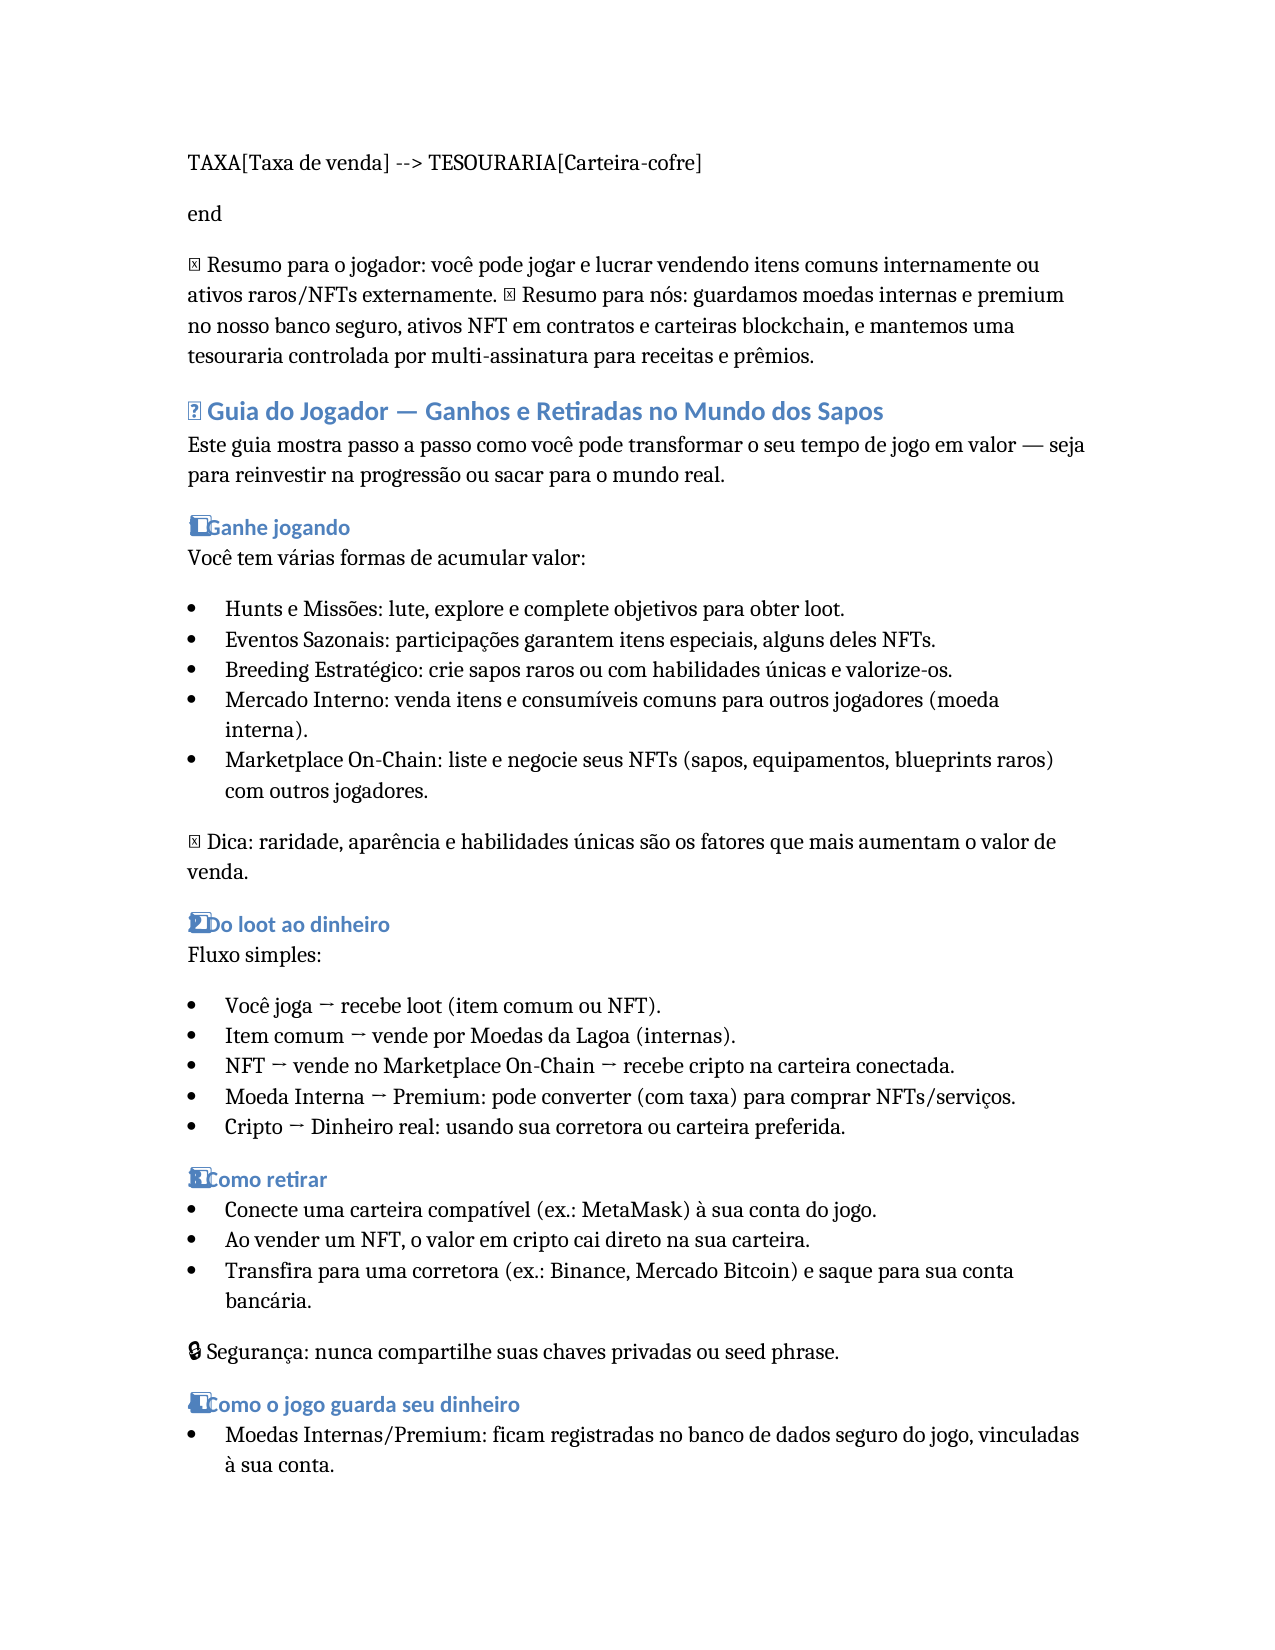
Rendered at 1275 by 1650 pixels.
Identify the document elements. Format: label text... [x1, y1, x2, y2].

list Hunts e Missões: lute, explore e complete objetivos para obter loot. [187, 596, 1087, 622]
text 💡 Dica: raridade, aparência e habilidades únicas são os fatores que mais aumentam o valor de venda. [187, 828, 1087, 885]
list Conecte uma carteira compatível (ex.: MetaMask) à sua conta do jogo. [187, 1197, 1087, 1223]
list Mercado Interno: venda itens e consumíveis comuns para outros jogadores (moeda interna). [187, 687, 1087, 743]
subtitle 4️⃣ Como o jogo guarda seu dinheiro [187, 1390, 1087, 1418]
list Marketplace On‑Chain: liste e negocie seus NFTs (sapos, equipamentos, blueprints raros) com outros jogadores. [187, 747, 1087, 804]
subtitle 1️⃣ Ganhe jogando [187, 513, 1087, 541]
list Item comum → vende por Moedas da Lagoa (internas). [187, 1023, 1087, 1049]
text TAXA[Taxa de venda] --> TESOURARIA[Carteira‑cofre] [187, 150, 1087, 176]
text Você tem várias formas de acumular valor: [187, 545, 1087, 571]
list Moedas Internas/Premium: ficam registradas no banco de dados seguro do jogo, vinculadas à sua conta. [187, 1422, 1087, 1478]
text 🔒 Segurança: nunca compartilhe suas chaves privadas ou seed phrase. [187, 1339, 1087, 1365]
list Eventos Sazonais: participações garantem itens especiais, alguns deles NFTs. [187, 626, 1087, 653]
list Ao vender um NFT, o valor em cripto cai direto na sua carteira. [187, 1227, 1087, 1253]
list Você joga → recebe loot (item comum ou NFT). [187, 993, 1087, 1019]
subtitle 3️⃣ Como retirar [187, 1165, 1087, 1193]
text Fluxo simples: [187, 942, 1087, 968]
text Este guia mostra passo a passo como você pode transformar o seu tempo de jogo em valor — seja para reinvestir na progressão ou sacar para o mundo real. [187, 432, 1087, 488]
list Moeda Interna → Premium: pode converter (com taxa) para comprar NFTs/serviços. [187, 1083, 1087, 1110]
text end [187, 201, 1087, 227]
subtitle 📖 Guia do Jogador — Ganhos e Retiradas no Mundo dos Sapos [187, 394, 1087, 427]
list Cripto → Dinheiro real: usando sua corretora ou carteira preferida. [187, 1114, 1087, 1140]
text 💡 Resumo para o jogador: você pode jogar e lucrar vendendo itens comuns internamente ou ativos raros/NFTs externamente. 💡 Resumo para nós: guardamos moedas internas e premium no nosso banco seguro, ativos NFT em contratos e carteiras blockchain, e mantemos uma tesouraria controlada por multi‑assinatura para receitas e prêmios. [187, 252, 1087, 369]
subtitle 2️⃣ Do loot ao dinheiro [187, 910, 1087, 938]
list NFT → vende no Marketplace On‑Chain → recebe cripto na carteira conectada. [187, 1053, 1087, 1080]
list Transfira para uma corretora (ex.: Binance, Mercado Bitcoin) e saque para sua conta bancária. [187, 1257, 1087, 1314]
list Breeding Estratégico: crie sapos raros ou com habilidades únicas e valorize-os. [187, 657, 1087, 683]
